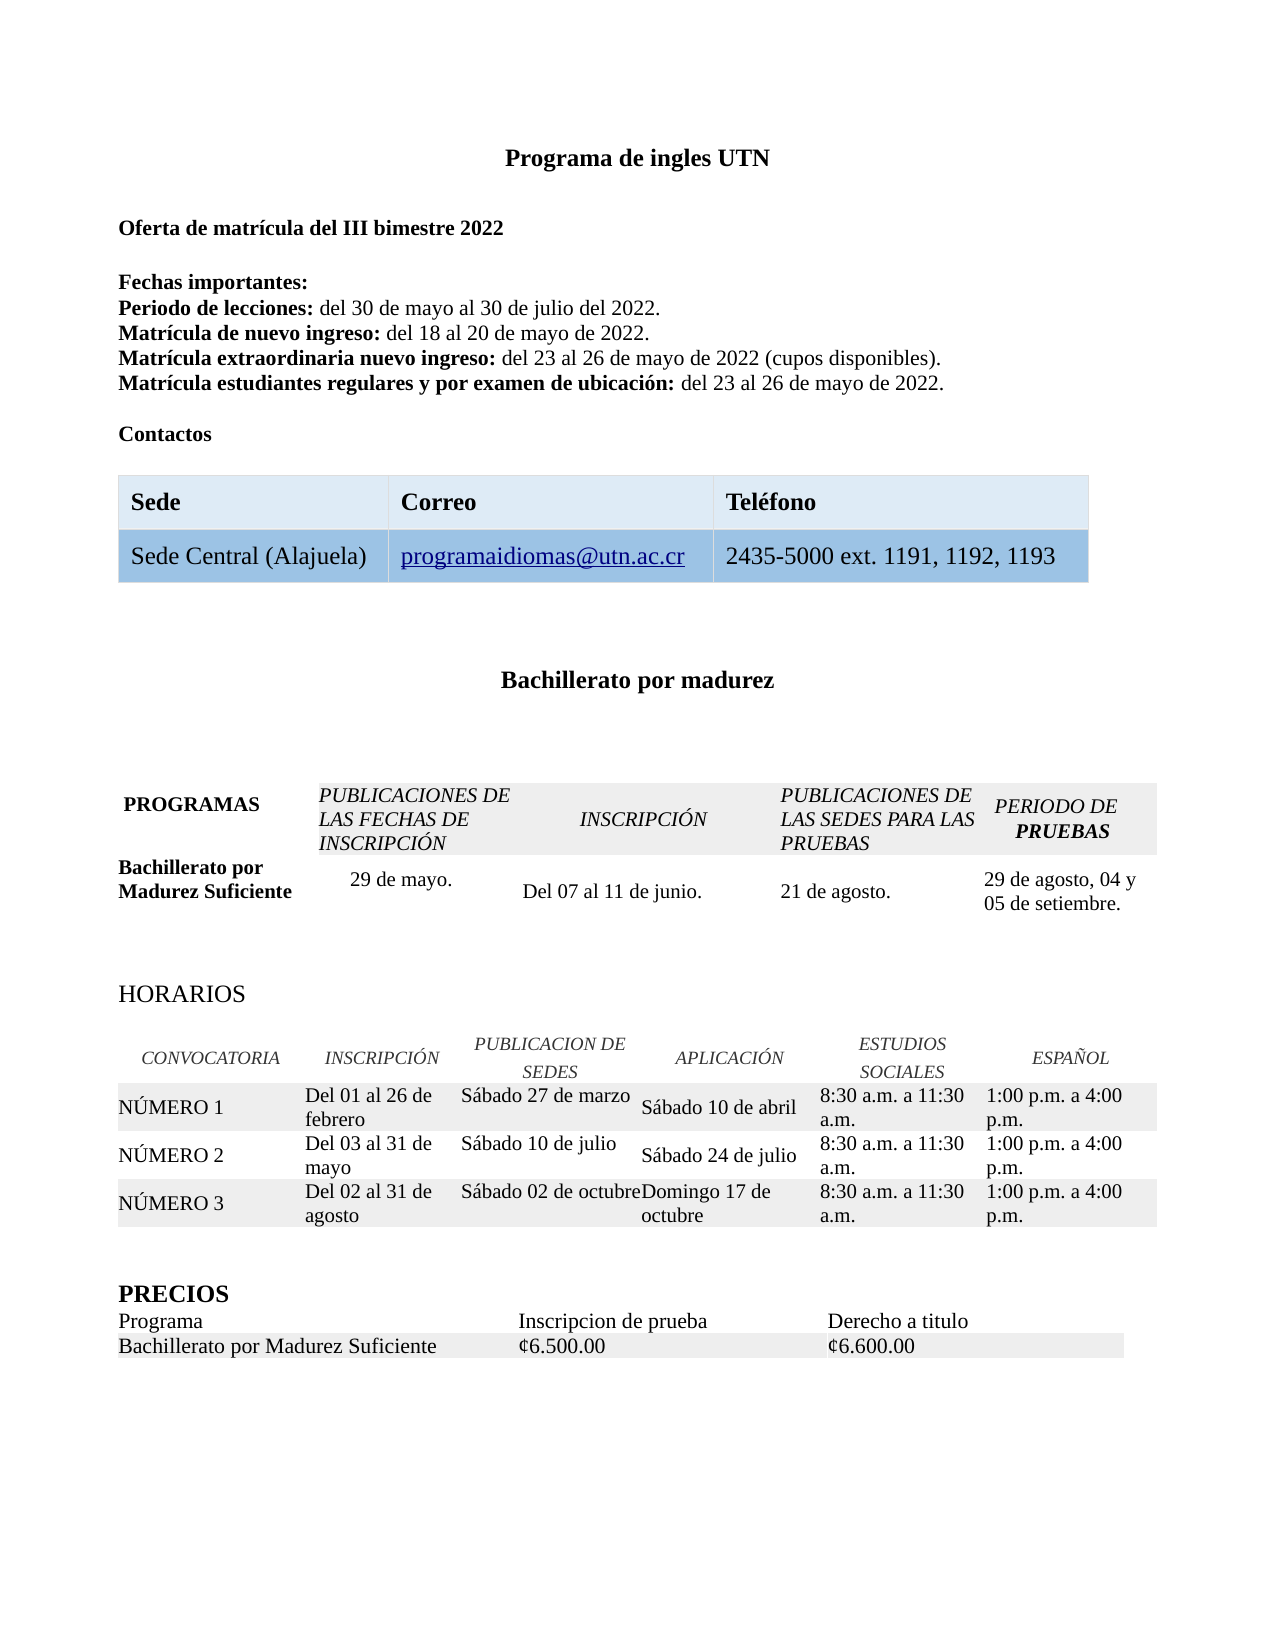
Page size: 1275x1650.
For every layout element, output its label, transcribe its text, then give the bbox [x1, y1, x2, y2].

table_cell Del 07 al 11 de junio. [522, 855, 780, 927]
table_cell 8:30 a.m. a 11:30 a.m. [820, 1179, 986, 1227]
table_cell Sede Central (Alajuela) [119, 530, 388, 582]
table_cell Sábado 27 de marzo [461, 1083, 641, 1131]
text Oferta de matrícula del III bimestre 2022 [118, 215, 1157, 241]
table_cell Sábado 02 de octubre [461, 1179, 641, 1227]
table_header PROGRAMAS [118, 754, 319, 855]
table_header Correo [389, 476, 713, 528]
text Fechas importantes: [118, 269, 1157, 294]
table_cell 29 de agosto, 04 y 05 de setiembre. [984, 855, 1157, 927]
table_cell 1:00 p.m. a 4:00 p.m. [986, 1083, 1157, 1131]
table_header [319, 754, 1157, 782]
table_cell 2435-5000 ext. 1191, 1192, 1193 [714, 530, 1088, 582]
table_cell Del 01 al 26 de febrero [305, 1083, 461, 1131]
table_cell ¢6.500.00 [518, 1333, 827, 1358]
table_cell Sábado 10 de julio [461, 1131, 641, 1179]
table_cell INSCRIPCIÓN [522, 783, 780, 855]
table_cell Domingo 17 de octubre [641, 1179, 820, 1227]
table_cell Sábado 10 de abril [641, 1083, 820, 1131]
table_header ESTUDIOS SOCIALES [820, 1026, 986, 1083]
text HORARIOS [118, 979, 1157, 1007]
title Programa de ingles UTN [118, 143, 1157, 172]
table_header CONVOCATORIA [118, 1026, 305, 1083]
table_header PUBLICACION DE SEDES [461, 1026, 641, 1083]
table_cell ¢6.600.00 [828, 1333, 1124, 1358]
text Matrícula de nuevo ingreso: del 18 al 20 de mayo de 2022. [118, 320, 1157, 345]
table_cell PERIODO DE PRUEBAS [984, 783, 1157, 855]
table_cell 8:30 a.m. a 11:30 a.m. [820, 1131, 986, 1179]
table_header Sede [119, 476, 388, 528]
table_cell Bachillerato por Madurez Suficiente [118, 855, 319, 927]
table_header ESPAÑOL [986, 1026, 1157, 1083]
table_cell programaidiomas@utn.ac.cr [389, 530, 713, 582]
text Matrícula estudiantes regulares y por examen de ubicación: del 23 al 26 de mayo de 2022. [118, 370, 1157, 395]
table_header APLICACIÓN [641, 1026, 820, 1083]
table_header Teléfono [714, 476, 1088, 528]
table_cell Sábado 24 de julio [641, 1131, 820, 1179]
table_cell Del 03 al 31 de mayo [305, 1131, 461, 1179]
table_cell 8:30 a.m. a 11:30 a.m. [820, 1083, 986, 1131]
table_cell PUBLICACIONES DE LAS FECHAS DE INSCRIPCIÓN [319, 783, 522, 855]
table_header Programa [118, 1308, 518, 1333]
text Contactos [118, 421, 1157, 446]
table_cell NÚMERO 2 [118, 1131, 305, 1179]
table_cell Del 02 al 31 de agosto [305, 1179, 461, 1227]
table_cell NÚMERO 3 [118, 1179, 305, 1227]
title Bachillerato por madurez [118, 665, 1157, 694]
table_header Inscripcion de prueba [518, 1308, 827, 1333]
table_header Derecho a titulo [828, 1308, 1124, 1333]
text PRECIOS [118, 1279, 1157, 1308]
table_cell 1:00 p.m. a 4:00 p.m. [986, 1179, 1157, 1227]
table_header INSCRIPCIÓN [305, 1026, 461, 1083]
table_cell Bachillerato por Madurez Suficiente [118, 1333, 518, 1358]
table_cell PUBLICACIONES DE LAS SEDES PARA LAS PRUEBAS [780, 783, 984, 855]
table_cell 21 de agosto. [780, 855, 984, 927]
table_cell 1:00 p.m. a 4:00 p.m. [986, 1131, 1157, 1179]
table_cell 29 de mayo. [319, 855, 522, 927]
text Matrícula extraordinaria nuevo ingreso: del 23 al 26 de mayo de 2022 (cupos disponibles). [118, 345, 1157, 370]
table_cell NÚMERO 1 [118, 1083, 305, 1131]
text Periodo de lecciones: del 30 de mayo al 30 de julio del 2022. [118, 294, 1157, 320]
